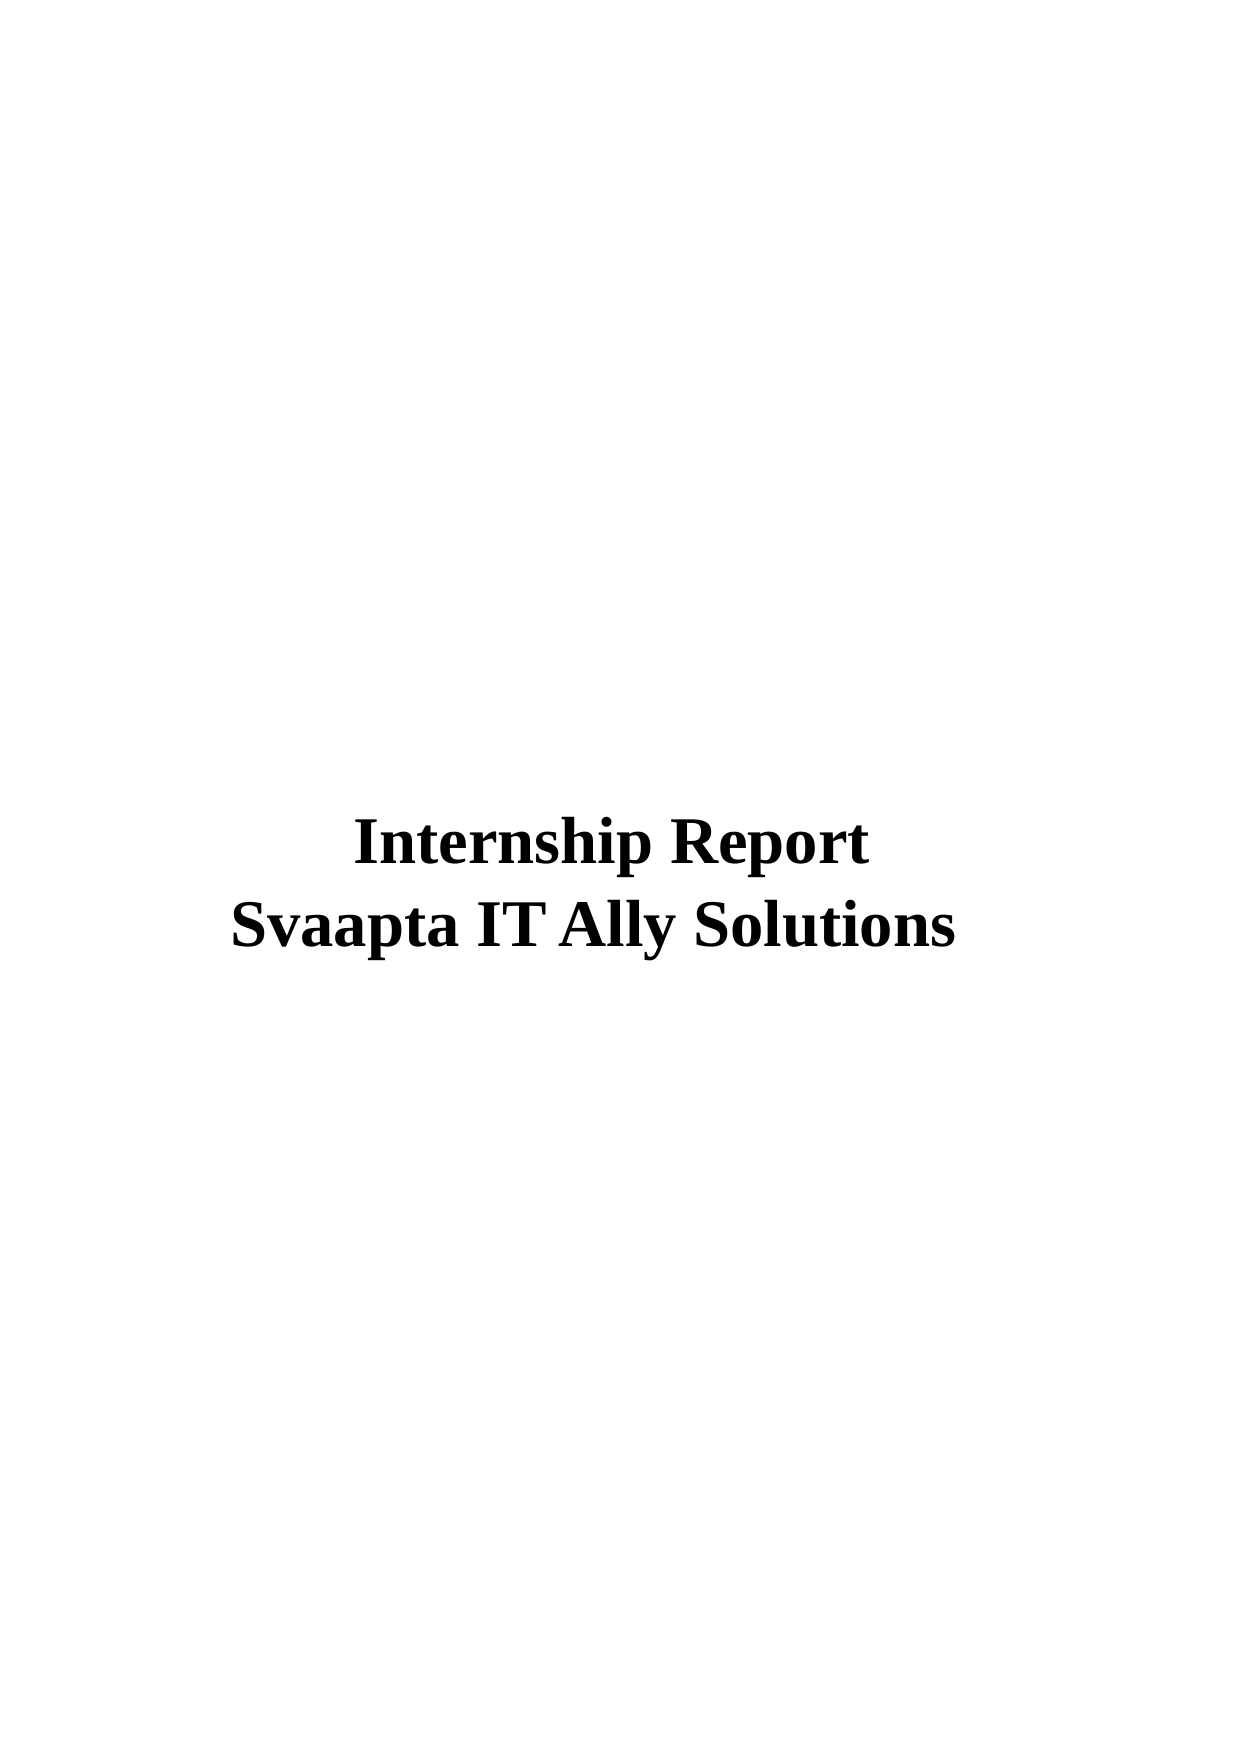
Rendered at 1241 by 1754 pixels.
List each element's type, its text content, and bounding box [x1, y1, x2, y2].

text Svaapta IT Ally Solutions [65, 884, 1028, 997]
text Internship Report [65, 801, 1028, 878]
